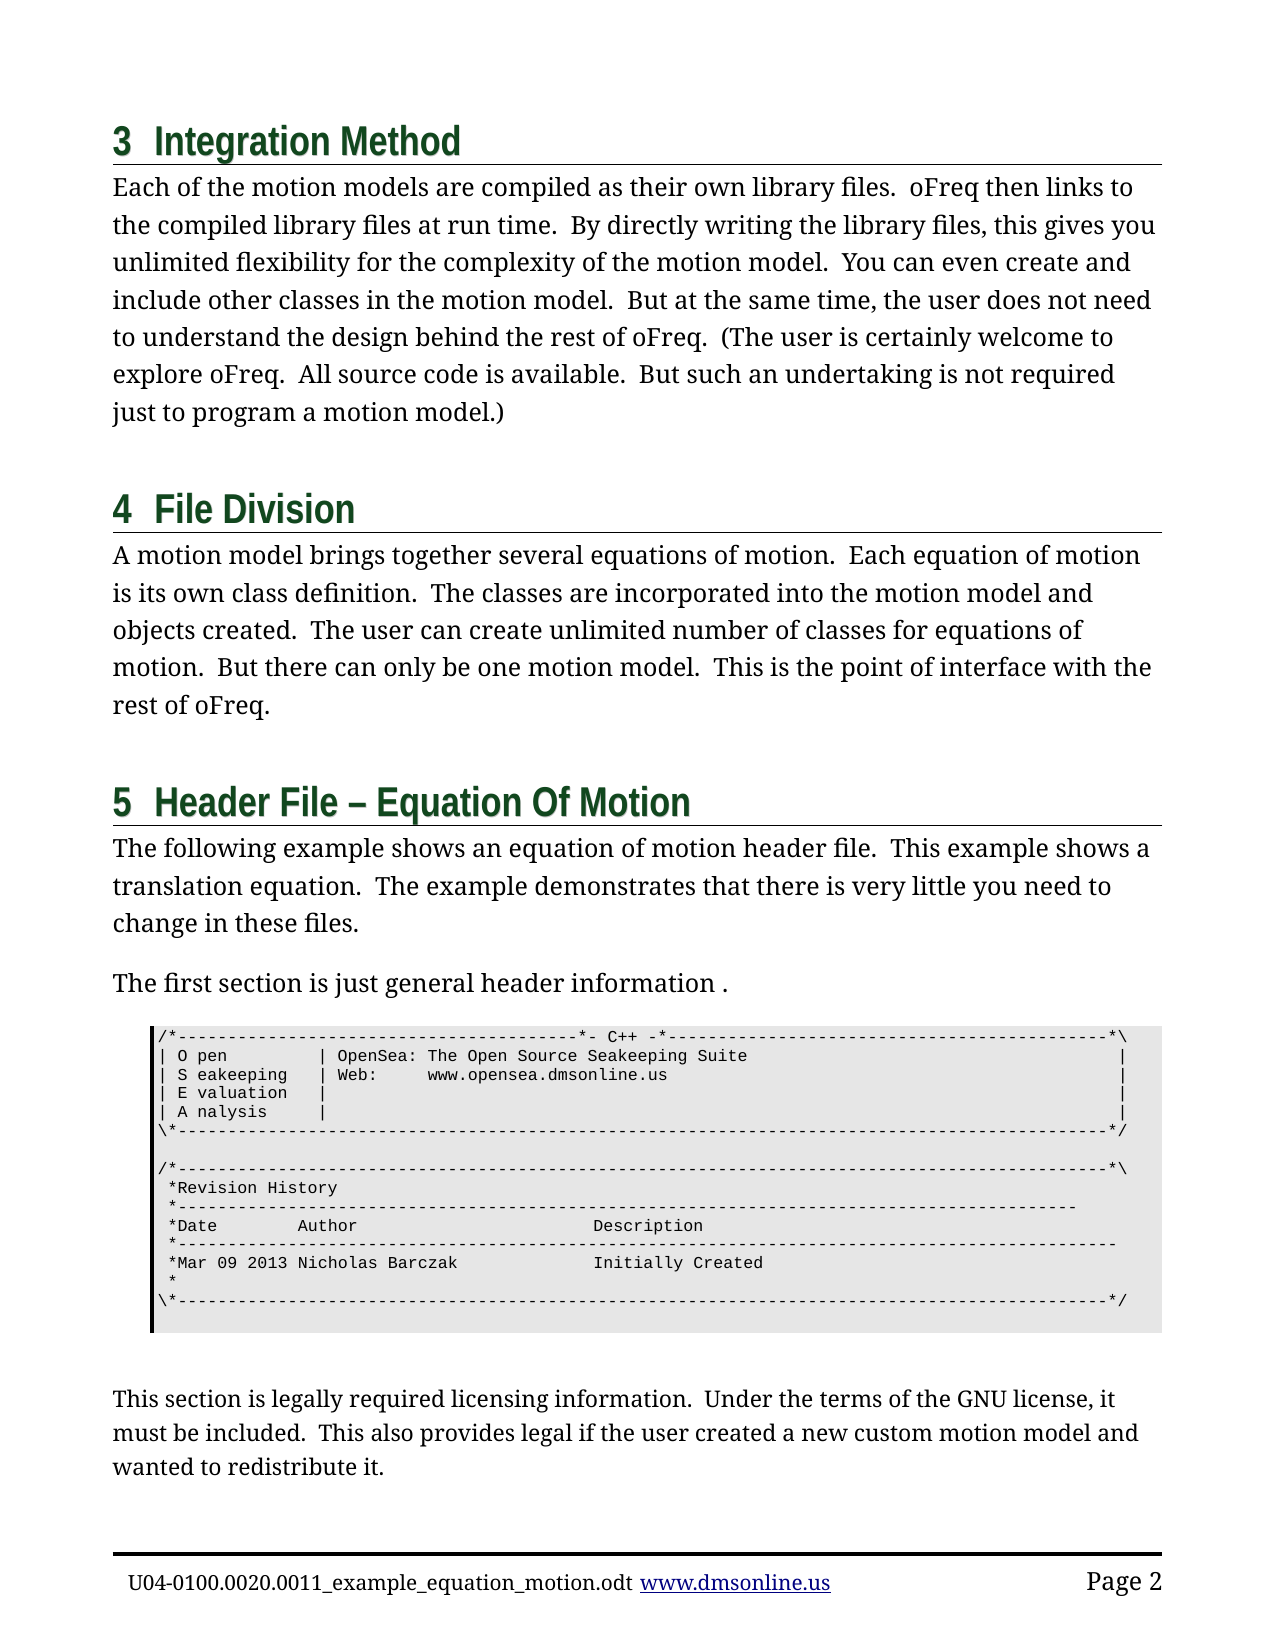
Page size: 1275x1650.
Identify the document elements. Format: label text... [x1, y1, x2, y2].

text The following example shows an equation of motion header file. This example shows a translation equation. The example demonstrates that there is very little you need to change in these files. [112, 831, 1162, 940]
text \*---------------------------------------------------------------------------------------------*/ [154, 1292, 1162, 1311]
text /*---------------------------------------------------------------------------------------------*\ [154, 1161, 1162, 1179]
text *Mar 09 2013 Nicholas Barczak Initially Created [154, 1255, 1162, 1274]
text A motion model brings together several equations of motion. Each equation of motion is its own class definition. The classes are incorporated into the motion model and objects created. The user can create unlimited number of classes for equations of motion. But there can only be one motion model. This is the point of interface with the rest of oFreq. [112, 538, 1162, 722]
subtitle Integration Method [112, 117, 1162, 165]
text * [154, 1274, 1162, 1292]
subtitle Header file – Equation of Motion [112, 777, 1162, 826]
text Each of the motion models are compiled as their own library files. oFreq then links to the compiled library files at run time. By directly writing the library files, this gives you unlimited flexibility for the complexity of the motion model. You can even create and include other classes in the motion model. But at the same time, the user does not need to understand the design behind the rest of oFreq. (The user is certainly welcome to explore oFreq. All source code is available. But such an undertaking is not required just to program a motion model.) [112, 170, 1162, 428]
text \*---------------------------------------------------------------------------------------------*/ [154, 1123, 1162, 1142]
text | O pen | OpenSea: The Open Source Seakeeping Suite | [154, 1047, 1162, 1066]
text The first section is just general header information . [112, 966, 1162, 1000]
text /*----------------------------------------*- C++ -*--------------------------------------------*\ [154, 1026, 1162, 1047]
text *------------------------------------------------------------------------------------------ [154, 1198, 1162, 1217]
text *Date Author Description [154, 1217, 1162, 1236]
text *---------------------------------------------------------------------------------------------- [154, 1236, 1162, 1255]
text | A nalysis | | [154, 1104, 1162, 1123]
text *Revision History [154, 1179, 1162, 1198]
text | E valuation | | [154, 1085, 1162, 1104]
subtitle File Division [112, 484, 1162, 533]
text This section is legally required licensing information. Under the terms of the GNU license, it must be included. This also provides legal if the user created a new custom motion model and wanted to redistribute it. [112, 1383, 1162, 1483]
text | S eakeeping | Web: www.opensea.dmsonline.us | [154, 1066, 1162, 1085]
